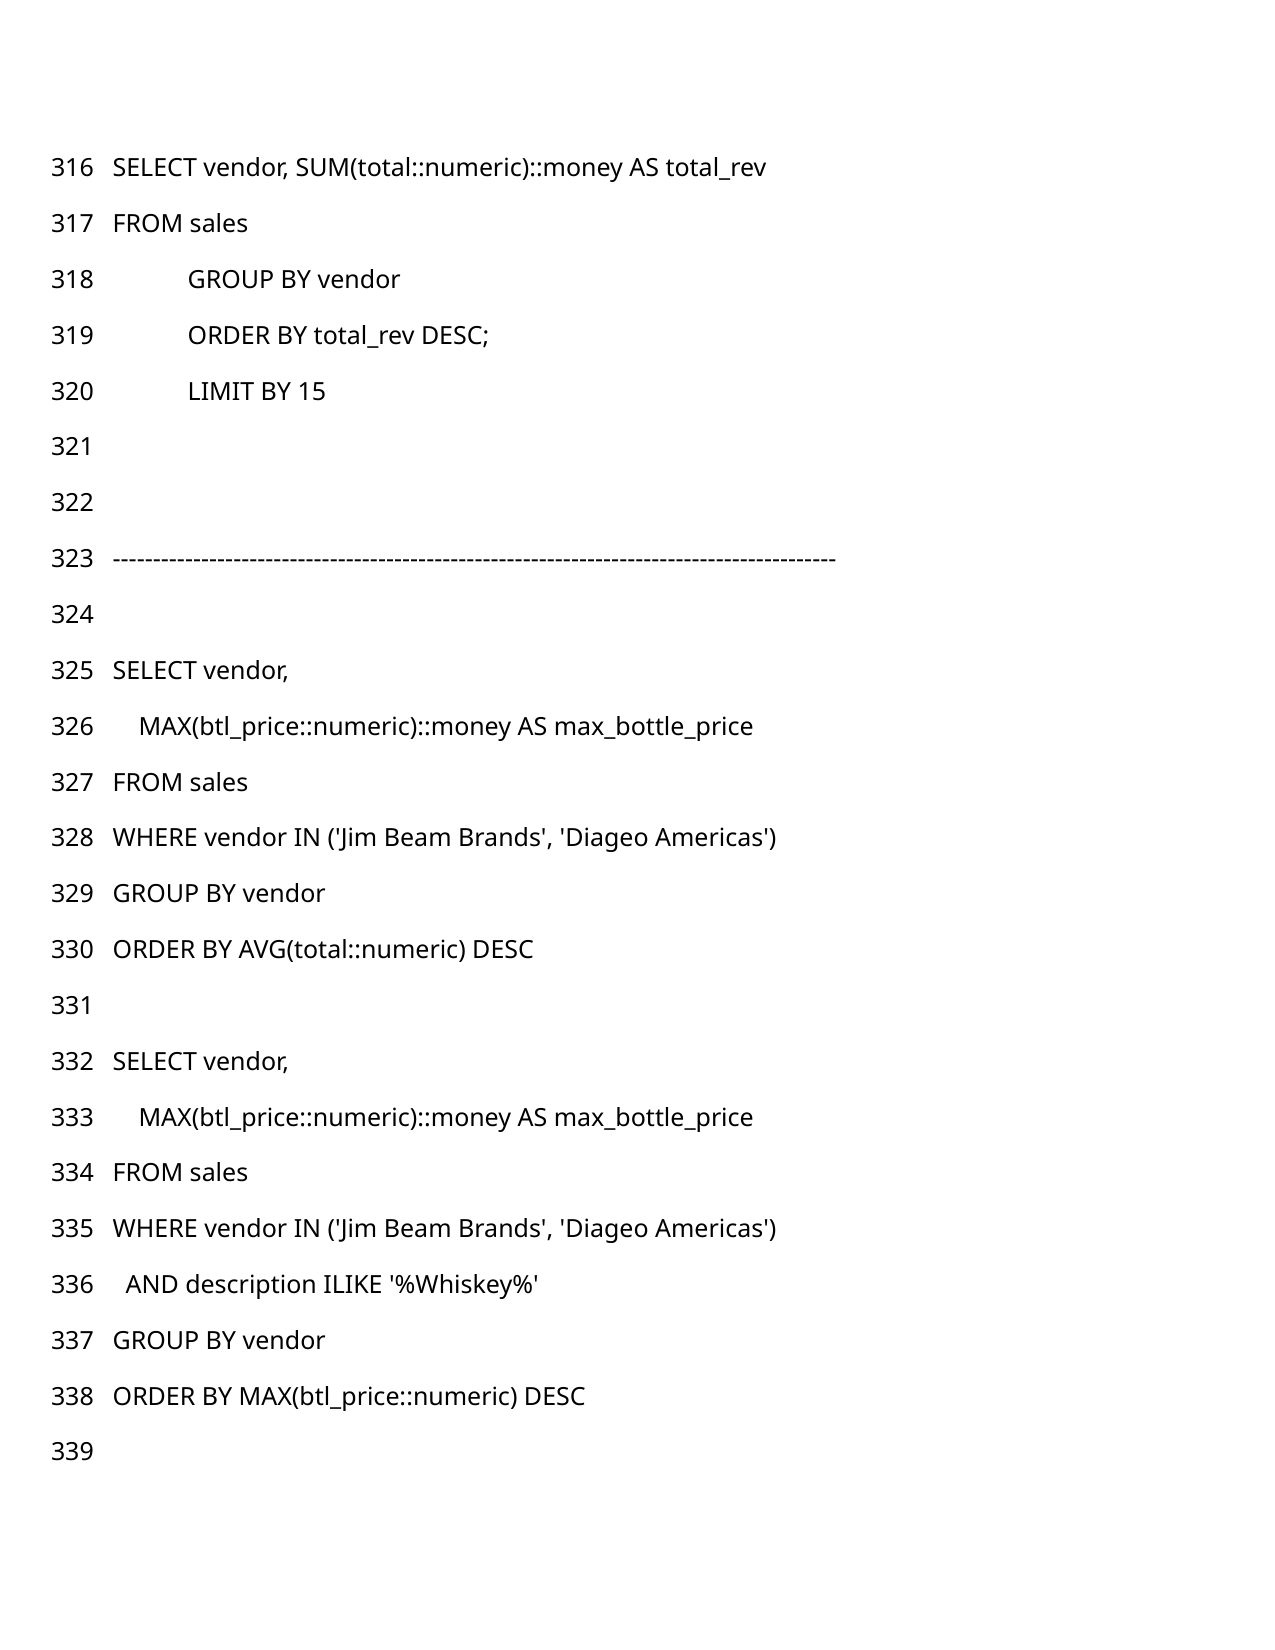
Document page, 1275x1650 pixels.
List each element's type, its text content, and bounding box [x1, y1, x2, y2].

text FROM sales [112, 1155, 1162, 1189]
text ORDER BY total_rev DESC; [112, 317, 1162, 352]
text GROUP BY vendor [112, 1322, 1162, 1357]
text MAX(btl_price::numeric)::money AS max_bottle_price [112, 708, 1162, 742]
text MAX(btl_price::numeric)::money AS max_bottle_price [112, 1099, 1162, 1133]
text SELECT vendor, [112, 652, 1162, 687]
text GROUP BY vendor [112, 262, 1162, 296]
text FROM sales [112, 764, 1162, 798]
text FROM sales [112, 206, 1162, 240]
text AND description ILIKE '%Whiskey%' [112, 1267, 1162, 1301]
text WHERE vendor IN ('Jim Beam Brands', 'Diageo Americas') [112, 1211, 1162, 1245]
text LIMIT BY 15 [112, 373, 1162, 407]
text SELECT vendor, [112, 1043, 1162, 1077]
text SELECT vendor, SUM(total::numeric)::money AS total_rev [112, 150, 1162, 184]
text ------------------------------------------------------------------------------------------ [112, 541, 1162, 575]
text WHERE vendor IN ('Jim Beam Brands', 'Diageo Americas') [112, 820, 1162, 854]
text ORDER BY MAX(btl_price::numeric) DESC [112, 1378, 1162, 1412]
text ORDER BY AVG(total::numeric) DESC [112, 932, 1162, 966]
text GROUP BY vendor [112, 876, 1162, 910]
